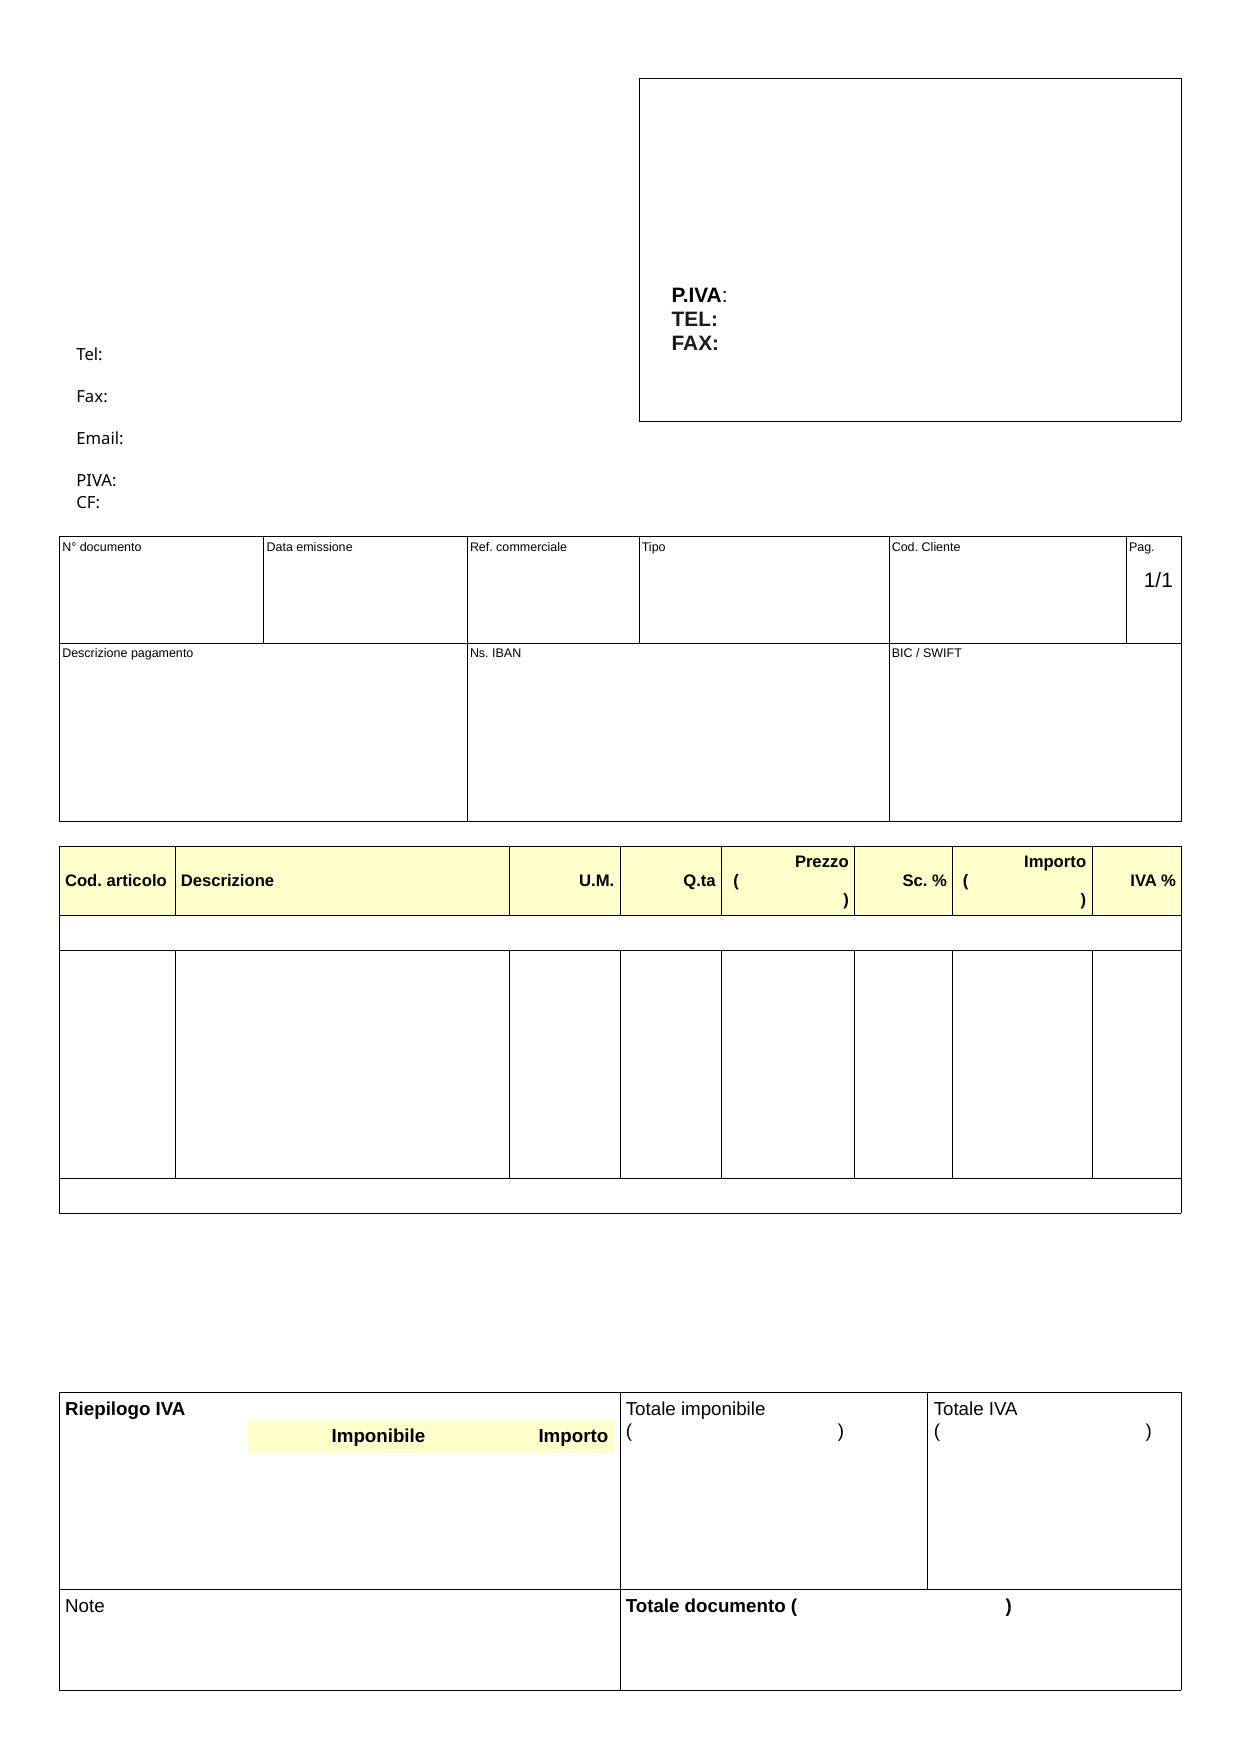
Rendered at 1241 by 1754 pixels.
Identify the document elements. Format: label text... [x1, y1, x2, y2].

table_header Descrizione [176, 847, 509, 915]
table_header U.M. [510, 847, 620, 915]
table_header IVA % [1093, 847, 1181, 915]
table_header Importo (<o.currency_id.name or ''>) [953, 847, 1092, 915]
table_cell <line.product_id and line.product_id.code or ''> [60, 951, 175, 1177]
table_header Prezzo (<o.currency_id.name or ''>) [722, 847, 854, 915]
table_header Cod. articolo [60, 847, 175, 915]
table_cell </for> [60, 1179, 1181, 1213]
table_cell <line.name or ''> [176, 951, 509, 1177]
table_cell <line.invoice_line_tax_id and line.invoice_line_tax_id[0].description or ''> [1093, 951, 1181, 1177]
table_cell <line.price_subtotal or ''> [953, 951, 1092, 1177]
table_cell <line.price_unit or ''> [722, 951, 854, 1177]
table_cell <line.uos_id and line.uos_id.name or ''> [510, 951, 620, 1177]
table_header Q.ta [621, 847, 721, 915]
table_cell <line.discount and (str('%.0f' % line.discount) +'%') or ''> [855, 951, 952, 1177]
table_cell <("%1.2f" % line.quantity) or 0.00> [621, 951, 721, 1177]
table_cell <for each="line in o.invoice_line"> [60, 916, 1181, 950]
table_header Sc. % [855, 847, 952, 915]
